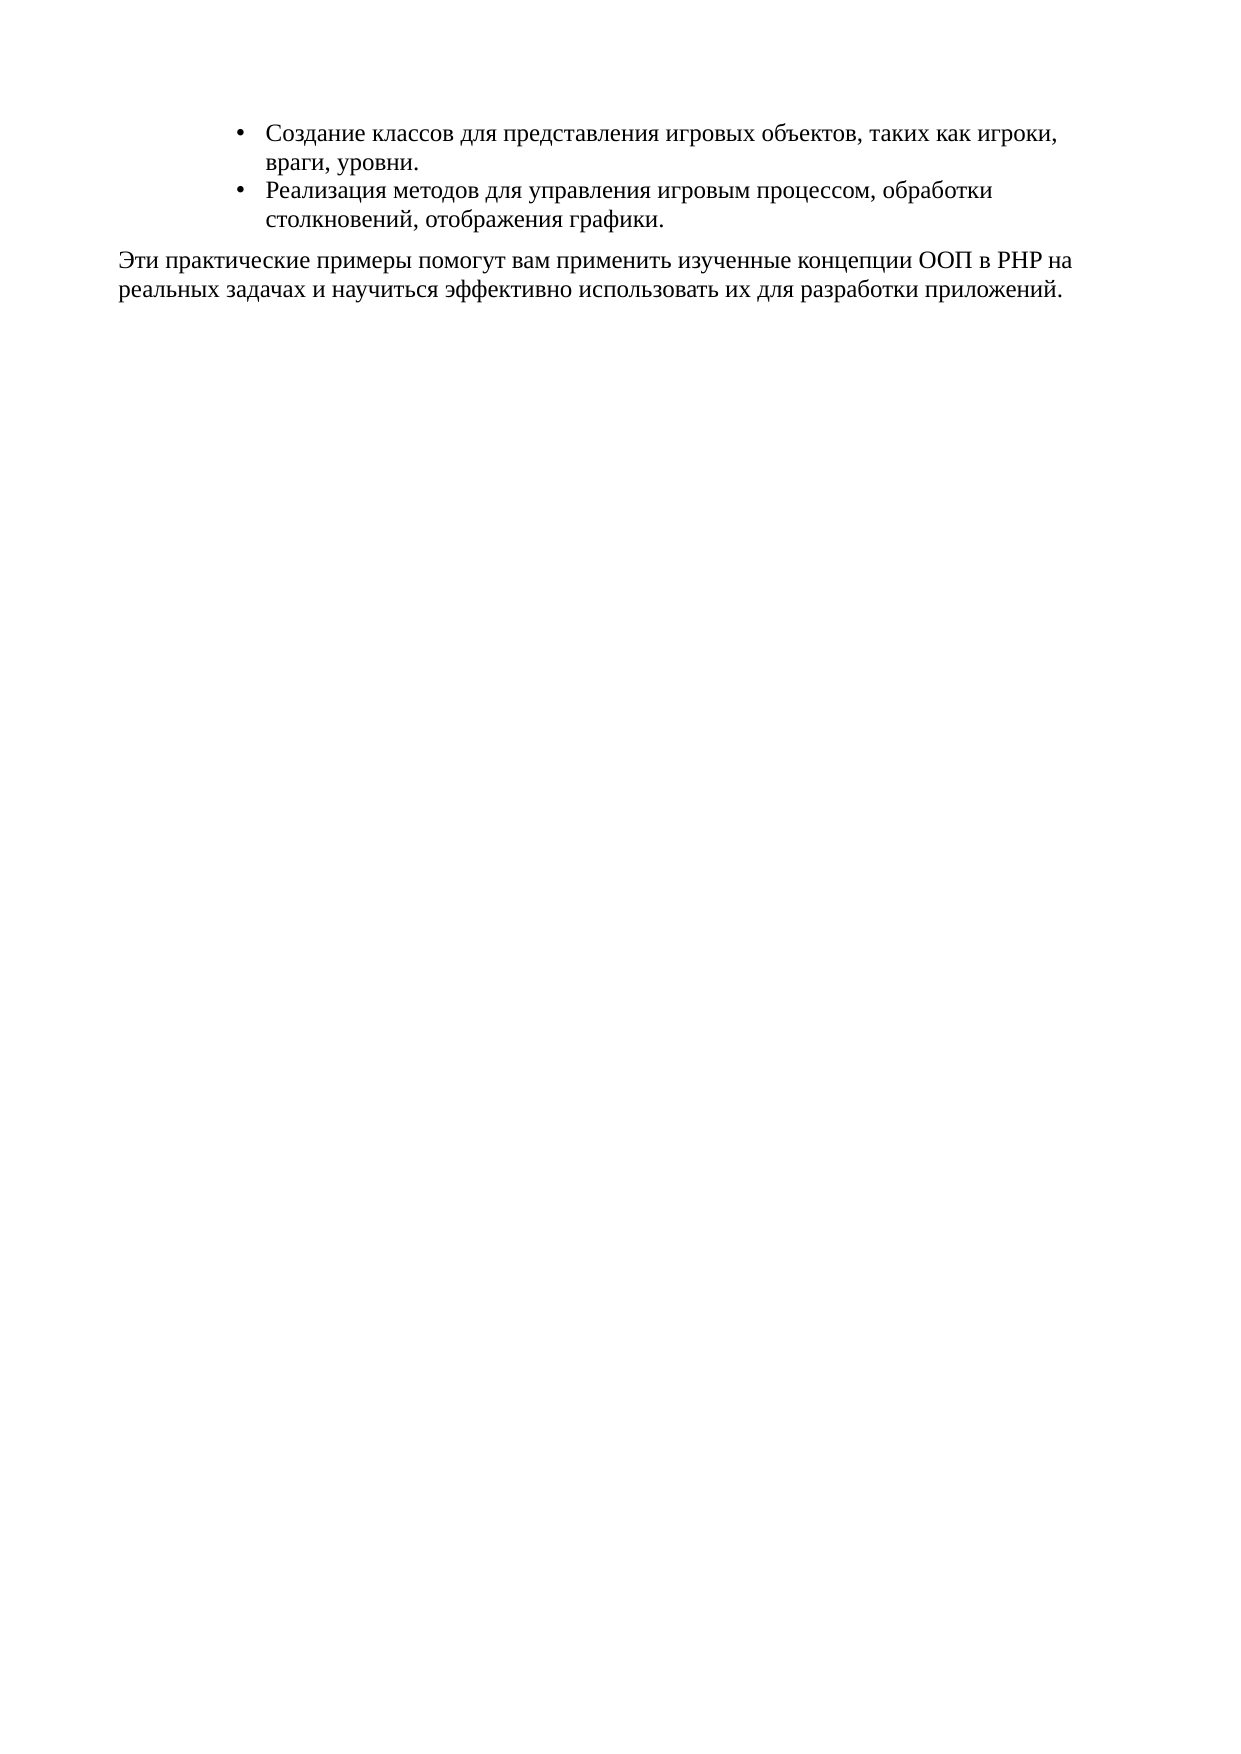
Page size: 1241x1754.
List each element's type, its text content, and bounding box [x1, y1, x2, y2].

list Создание классов для представления игровых объектов, таких как игроки, враги, уровни. [236, 118, 1122, 176]
text Эти практические примеры помогут вам применить изученные концепции ООП в PHP на реальных задачах и научиться эффективно использовать их для разработки приложений. [118, 246, 1122, 303]
list Реализация методов для управления игровым процессом, обработки столкновений, отображения графики. [236, 176, 1122, 233]
